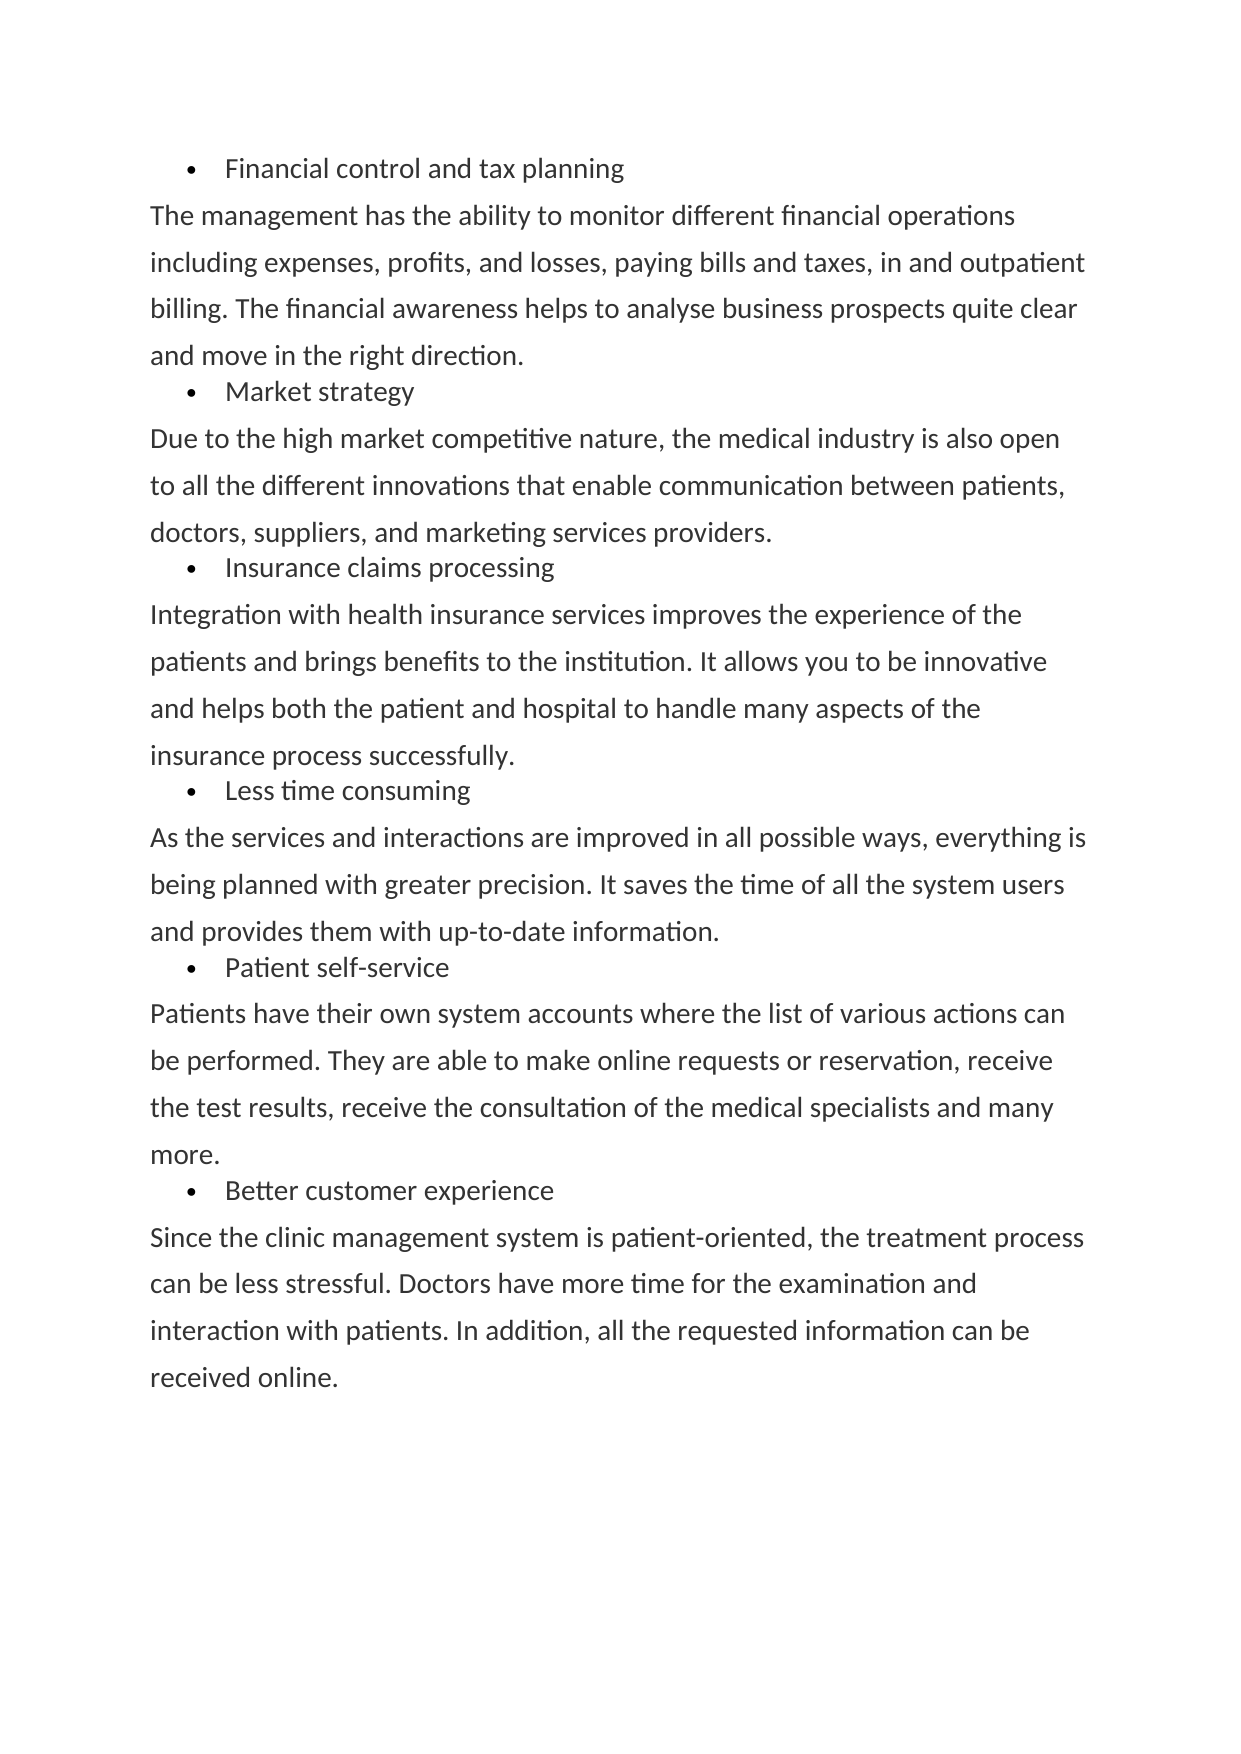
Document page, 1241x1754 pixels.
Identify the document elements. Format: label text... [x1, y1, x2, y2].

text Since the clinic management system is patient-oriented, the treatment process can be less stressful. Doctors have more time for the examination and interaction with patients. In addition, all the requested information can be received online. [150, 1207, 1090, 1395]
list Market strategy [187, 373, 1090, 409]
text Due to the high market competitive nature, the medical industry is also open to all the different innovations that enable communication between patients, doctors, suppliers, and marketing services providers. [150, 409, 1090, 549]
text As the services and interactions are improved in all possible ways, everything is being planned with greater precision. It saves the time of all the system users and provides them with up-to-date information. [150, 808, 1090, 949]
list Less time consuming [187, 772, 1090, 808]
list Insurance claims processing [187, 549, 1090, 585]
text The management has the ability to monitor different financial operations including expenses, profits, and losses, paying bills and taxes, in and outpatient billing. The financial awareness helps to analyse business prospects quite clear and move in the right direction. [150, 186, 1090, 373]
text Integration with health insurance services improves the experience of the patients and brings benefits to the institution. It allows you to be innovative and helps both the patient and hospital to handle many aspects of the insurance process successfully. [150, 585, 1090, 772]
text Patients have their own system accounts where the list of various actions can be performed. They are able to make online requests or reservation, receive the test results, receive the consultation of the medical specialists and many more. [150, 984, 1090, 1172]
list Patient self-service [187, 949, 1090, 984]
list Financial control and tax planning [187, 150, 1090, 186]
list Better customer experience [187, 1172, 1090, 1207]
